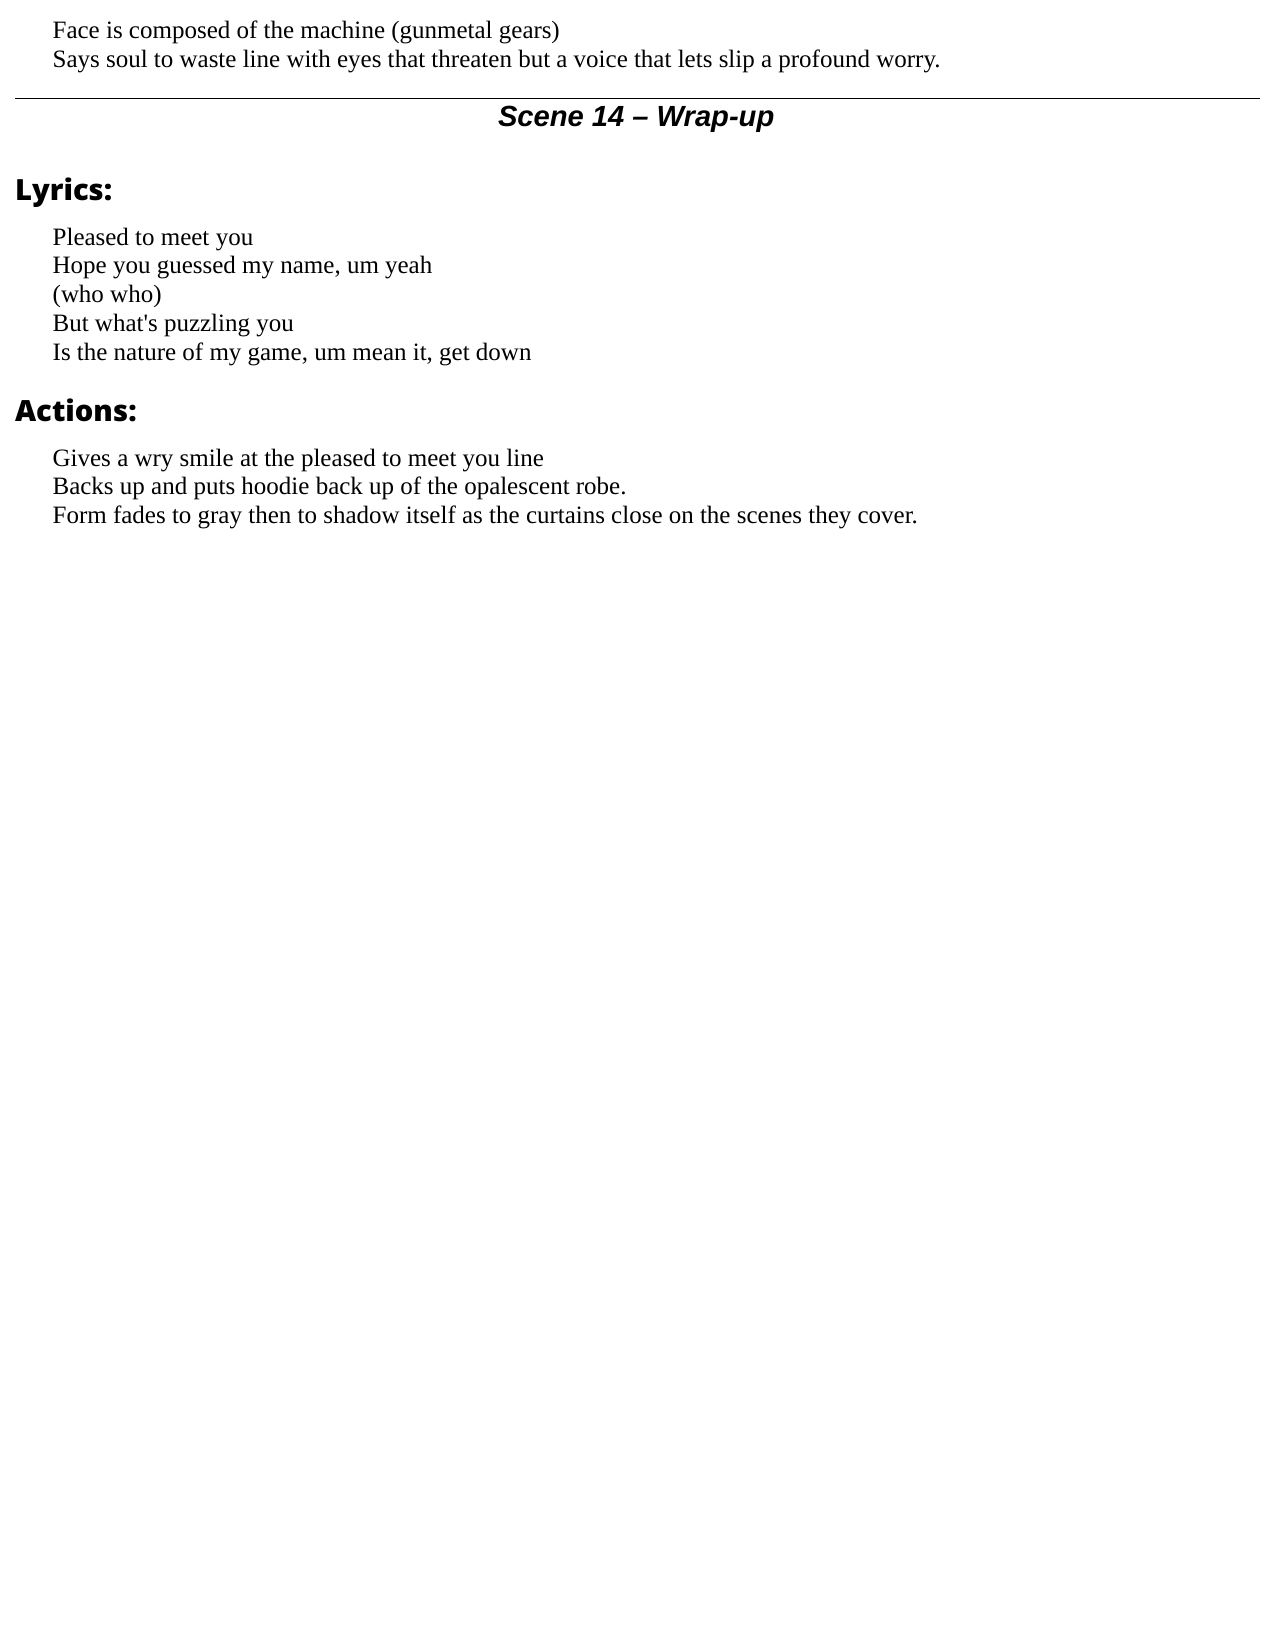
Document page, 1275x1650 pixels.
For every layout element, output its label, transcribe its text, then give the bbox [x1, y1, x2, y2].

text Hope you guessed my name, um yeah [52, 251, 1260, 279]
text But what's puzzling you [52, 308, 1260, 337]
subtitle Lyrics: [15, 169, 1260, 209]
text Is the nature of my game, um mean it, get down [52, 337, 1260, 366]
text Face is composed of the machine (gunmetal gears) [52, 15, 1260, 44]
text Form fades to gray then to shadow itself as the curtains close on the scenes they cover. [52, 500, 1260, 529]
text Pleased to meet you [52, 222, 1260, 251]
text Says soul to waste line with eyes that threaten but a voice that lets slip a profound worry. [52, 44, 1260, 72]
text Backs up and puts hoodie back up of the opalescent robe. [52, 471, 1260, 500]
subtitle Actions: [15, 391, 1260, 430]
subtitle Scene 14 – Wrap-up [15, 99, 1260, 132]
text Gives a wry smile at the pleased to meet you line [52, 443, 1260, 471]
text (who who) [52, 279, 1260, 308]
